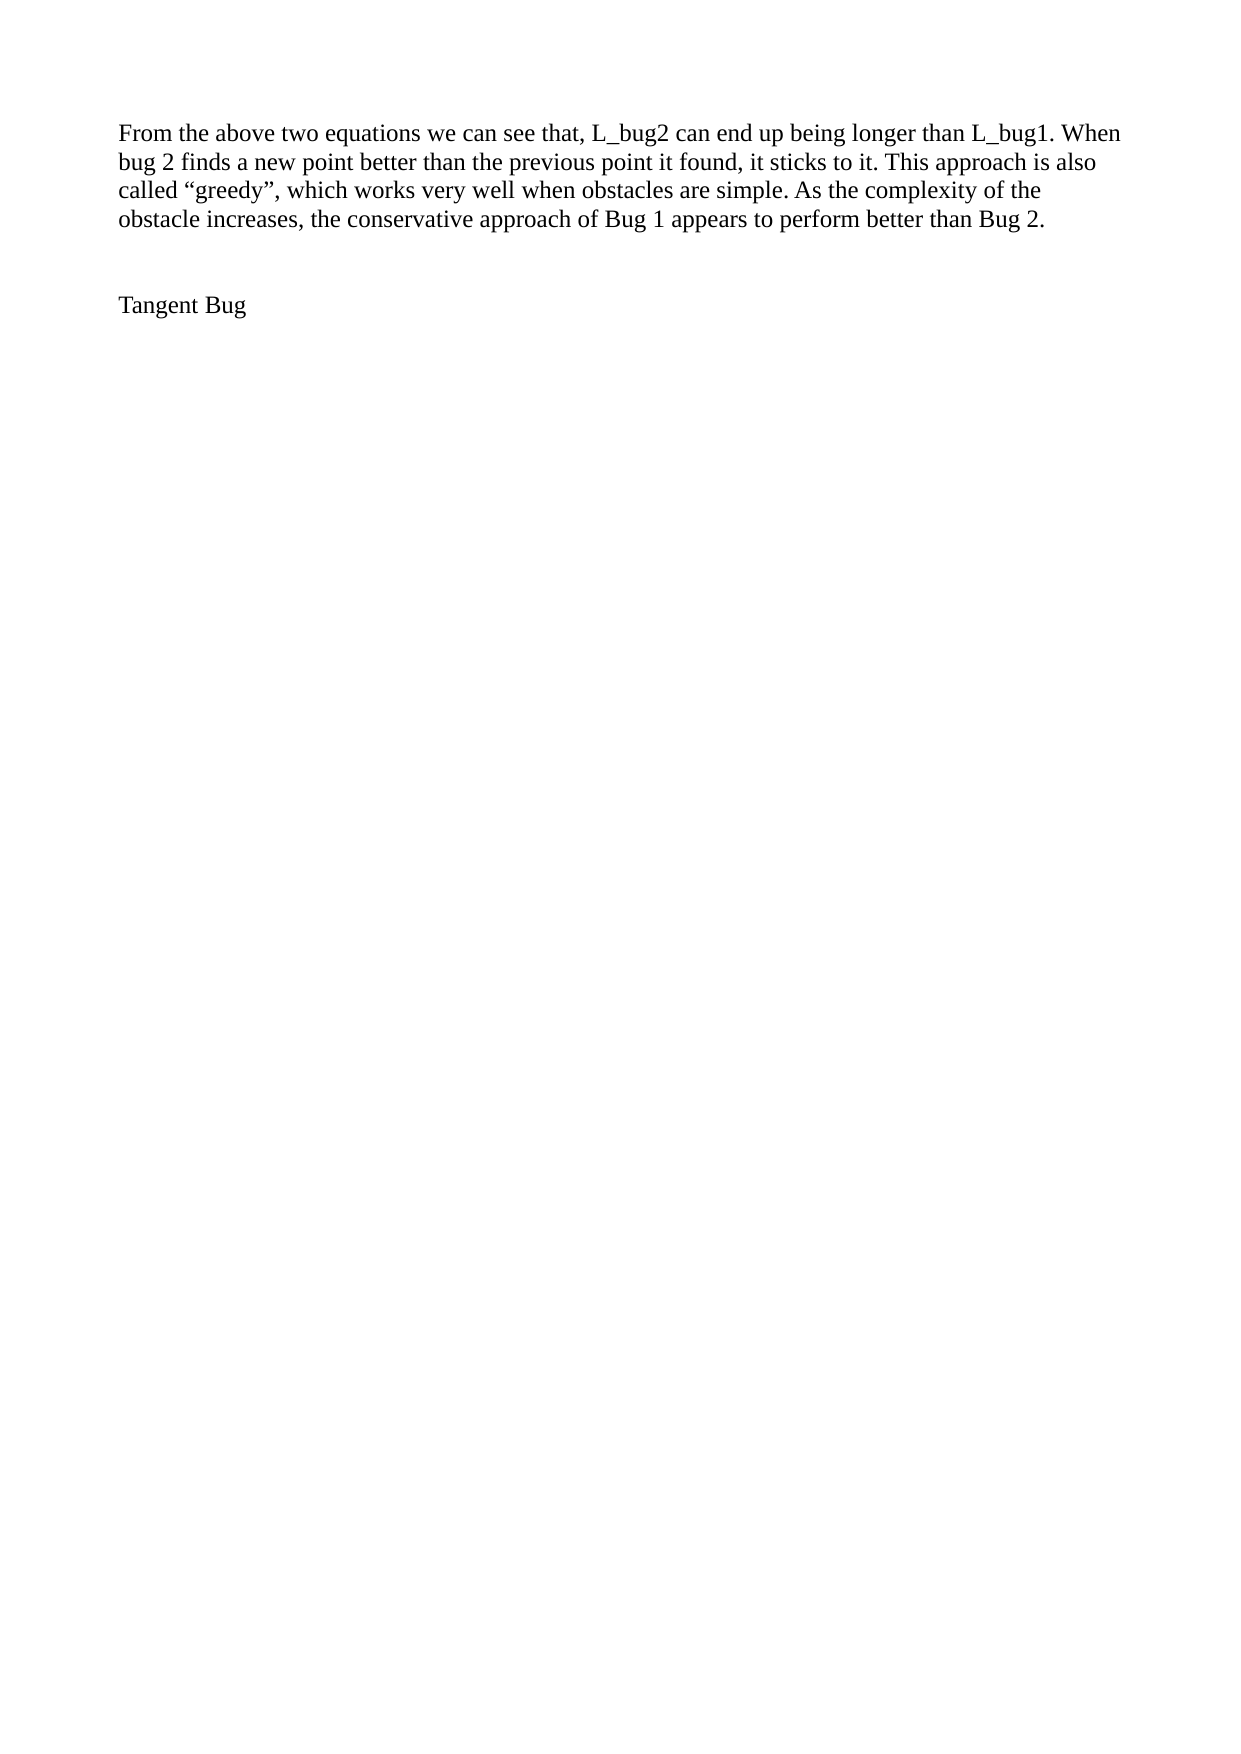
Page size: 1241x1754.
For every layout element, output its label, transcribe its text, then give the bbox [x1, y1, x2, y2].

text From the above two equations we can see that, L_bug2 can end up being longer than L_bug1. When bug 2 finds a new point better than the previous point it found, it sticks to it. This approach is also called “greedy”, which works very well when obstacles are simple. As the complexity of the obstacle increases, the conservative approach of Bug 1 appears to perform better than Bug 2. [118, 118, 1122, 233]
text Tangent Bug [118, 291, 1122, 319]
